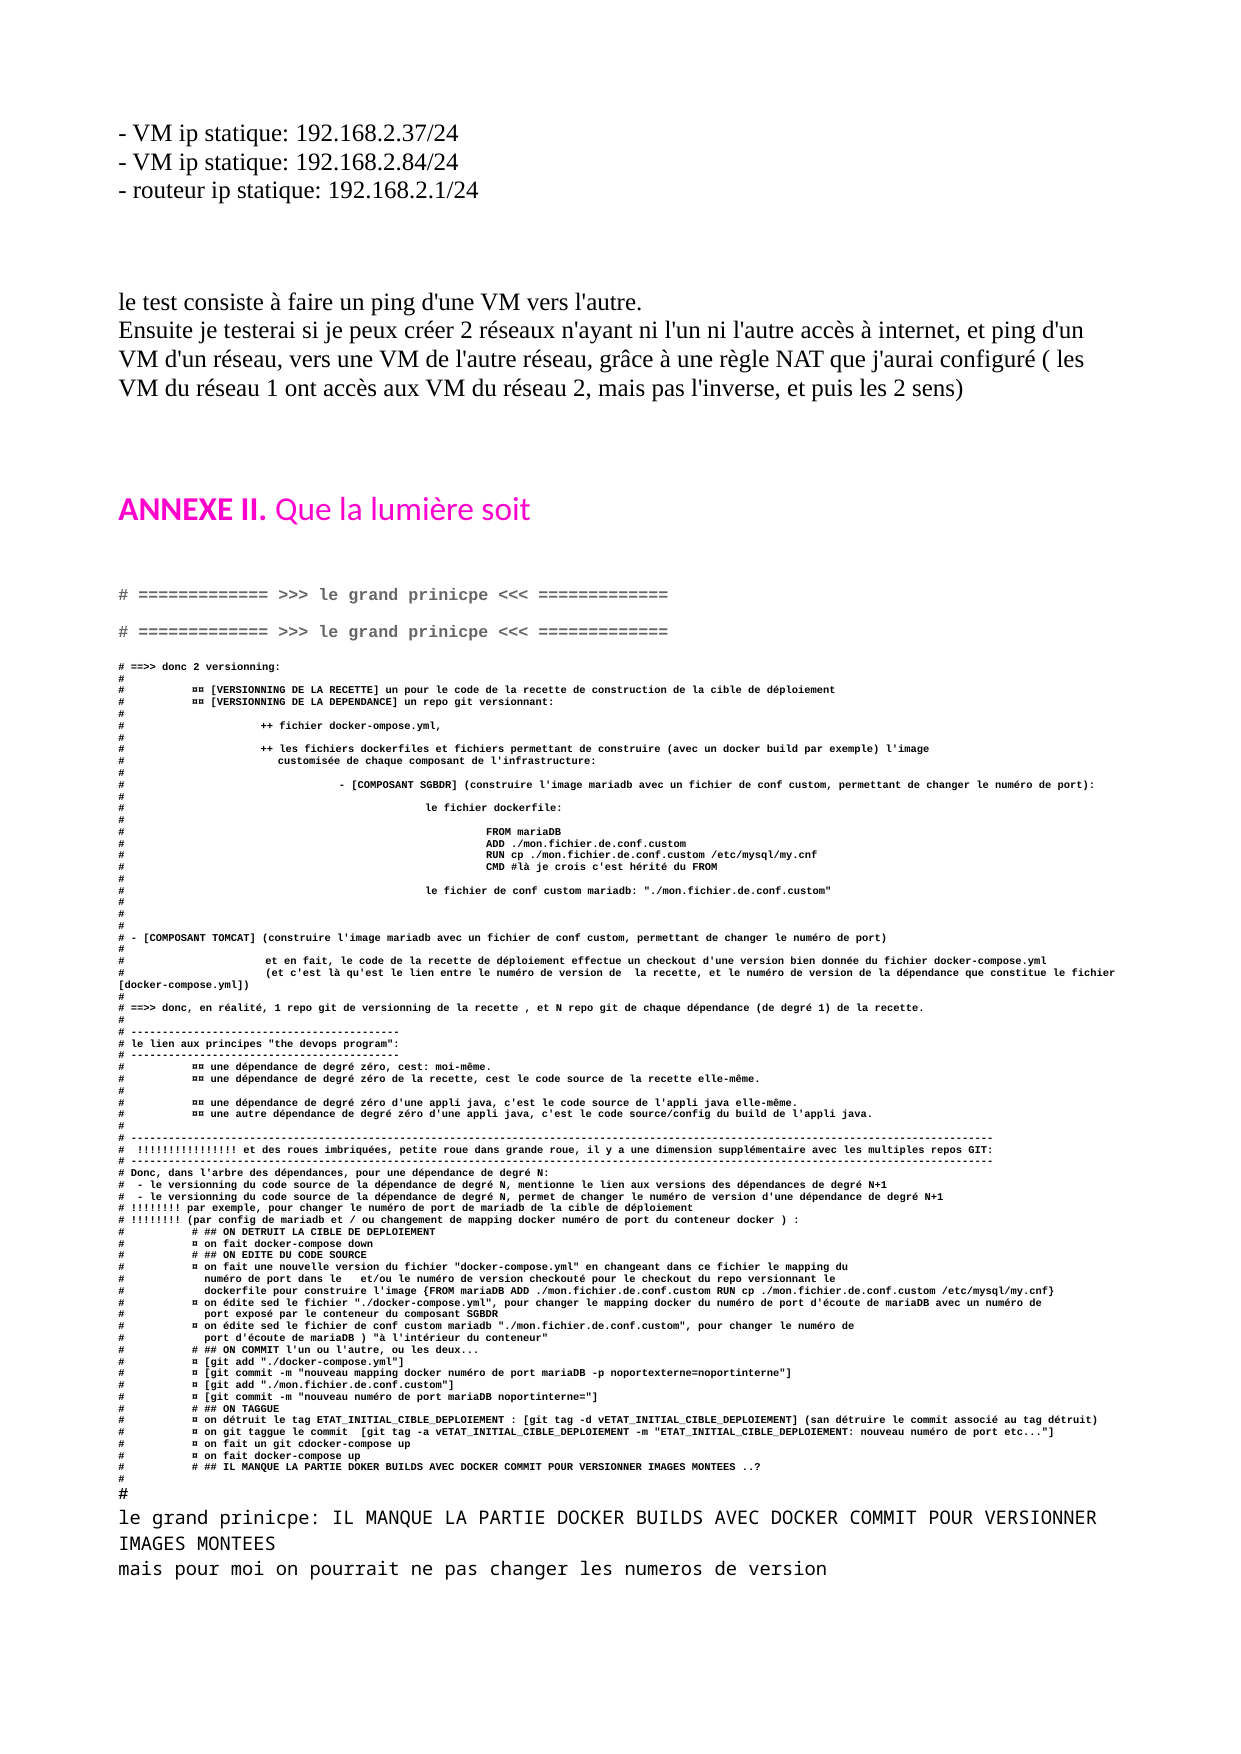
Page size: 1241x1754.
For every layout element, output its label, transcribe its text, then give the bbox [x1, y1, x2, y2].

text # ============= >>> le grand prinicpe <<< ============= # ============= >>> le grand prinicpe <<< ============= # ==>> donc 2 versionning: # # ¤¤ [VERSIONNING DE LA RECETTE] un pour le code de la recette de construction de la cible de déploiement # ¤¤ [VERSIONNING DE LA DEPENDANCE] un repo git versionnant: [118, 586, 1122, 709]
text # CMD #là je crois c'est hérité du FROM [118, 862, 1122, 874]
text le test consiste à faire un ping d'une VM vers l'autre. [118, 287, 1122, 316]
text mais pour moi on pourrait ne pas changer les numeros de version [118, 1556, 1122, 1581]
text le grand prinicpe: IL MANQUE LA PARTIE DOCKER BUILDS AVEC DOCKER COMMIT POUR VERSIONNER IMAGES MONTEES [118, 1504, 1122, 1556]
text # [118, 897, 1122, 909]
text - routeur ip statique: 192.168.2.1/24 [118, 176, 1122, 204]
text ANNEXE II. Que la lumière soit [118, 488, 1122, 529]
text # port exposé par le conteneur du composant SGBDR # ¤ on édite sed le fichier de conf custom mariadb "./mon.fichier.de.conf.custom", pour changer le numéro de [118, 1309, 1122, 1333]
text # [118, 921, 1122, 932]
text - VM ip statique: 192.168.2.84/24 [118, 147, 1122, 176]
text # # ++ les fichiers dockerfiles et fichiers permettant de construire (avec un docker build par exemple) l'image [118, 732, 1122, 756]
text # FROM mariaDB [118, 827, 1122, 838]
text # customisée de chaque composant de l'infrastructure: [118, 756, 1122, 768]
text # numéro de port dans le et/ou le numéro de version checkouté pour le checkout du repo versionnant le [118, 1274, 1122, 1286]
text # le fichier de conf custom mariadb: "./mon.fichier.de.conf.custom" [118, 885, 1122, 897]
text # # le fichier dockerfile: [118, 791, 1122, 815]
text # # et en fait, le code de la recette de déploiement effectue un checkout d'une version bien donnée du fichier docker-compose.yml # (et c'est là qu'est le lien entre le numéro de version de la recette, et le numéro de version de la dépendance que constitue le fichier [docker-compose.yml]) # # ==>> donc, en réalité, 1 repo git de versionning de la recette , et N repo git de chaque dépendance (de degré 1) de la recette. # # ------------------------------------------- # le lien aux principes "the devops program": # ------------------------------------------- # ¤¤ une dépendance de degré zéro, cest: moi-même. # ¤¤ une dépendance de degré zéro de la recette, cest le code source de la recette elle-même. # # ¤¤ une dépendance de degré zéro d'une appli java, c'est le code source de l'appli java elle-même. # ¤¤ une autre dépendance de degré zéro d'une appli java, c'est le code source/config du build de l'appli java. # # ------------------------------------------------------------------------------------------------------------------------------------------ # !!!!!!!!!!!!!!!! et des roues imbriquées, petite roue dans grande roue, il y a une dimension supplémentaire avec les multiples repos GIT: # ------------------------------------------------------------------------------------------------------------------------------------------ # Donc, dans l'arbre des dépendances, pour une dépendance de degré N: # - le versionning du code source de la dépendance de degré N, mentionne le lien aux versions des dépendances de degré N+1 # - le versionning du code source de la dépendance de degré N, permet de changer le numéro de version d'une dépendance de degré N+1 # !!!!!!!! par exemple, pour changer le numéro de port de mariadb de la cible de déploiement # !!!!!!!! (par config de mariadb et / ou changement de mapping docker numéro de port du conteneur docker ) : # # ## ON DETRUIT LA CIBLE DE DEPLOIEMENT # ¤ on fait docker-compose down # # ## ON EDITE DU CODE SOURCE # ¤ on fait une nouvelle version du fichier "docker-compose.yml" en changeant dans ce fichier le mapping du [118, 944, 1122, 1274]
text # # ++ fichier docker-ompose.yml, [118, 709, 1122, 732]
text # # - [COMPOSANT SGBDR] (construire l'image mariadb avec un fichier de conf custom, permettant de changer le numéro de port): [118, 768, 1122, 791]
text - VM ip statique: 192.168.2.37/24 [118, 118, 1122, 147]
text # dockerfile pour construire l'image {FROM mariaDB ADD ./mon.fichier.de.conf.custom RUN cp ./mon.fichier.de.conf.custom /etc/mysql/my.cnf} # ¤ on édite sed le fichier "./docker-compose.yml", pour changer le mapping docker du numéro de port d'écoute de mariaDB avec un numéro de [118, 1286, 1122, 1309]
text Ensuite je testerai si je peux créer 2 réseaux n'ayant ni l'un ni l'autre accès à internet, et ping d'un VM d'un réseau, vers une VM de l'autre réseau, grâce à une règle NAT que j'aurai configuré ( les VM du réseau 1 ont accès aux VM du réseau 2, mais pas l'inverse, et puis les 2 sens) [118, 316, 1122, 402]
text # port d'écoute de mariaDB ) "à l'intérieur du conteneur" # # ## ON COMMIT l'un ou l'autre, ou les deux... # ¤ [git add "./docker-compose.yml"] # ¤ [git commit -m "nouveau mapping docker numéro de port mariaDB -p noportexterne=noportinterne"] # ¤ [git add "./mon.fichier.de.conf.custom"] # ¤ [git commit -m "nouveau numéro de port mariaDB noportinterne="] # # ## ON TAGGUE # ¤ on détruit le tag ETAT_INITIAL_CIBLE_DEPLOIEMENT : [git tag -d vETAT_INITIAL_CIBLE_DEPLOIEMENT] (san détruire le commit associé au tag détruit) # ¤ on git taggue le commit [git tag -a vETAT_INITIAL_CIBLE_DEPLOIEMENT -m "ETAT_INITIAL_CIBLE_DEPLOIEMENT: nouveau numéro de port etc..."] # ¤ on fait un git cdocker-compose up # ¤ on fait docker-compose up # # ## IL MANQUE LA PARTIE DOKER BUILDS AVEC DOCKER COMMIT POUR VERSIONNER IMAGES MONTEES ..? # # [118, 1333, 1122, 1504]
text # [118, 909, 1122, 921]
text # [118, 815, 1122, 827]
text # [118, 874, 1122, 885]
text # - [COMPOSANT TOMCAT] (construire l'image mariadb avec un fichier de conf custom, permettant de changer le numéro de port) [118, 932, 1122, 944]
text # RUN cp ./mon.fichier.de.conf.custom /etc/mysql/my.cnf [118, 850, 1122, 862]
text # ADD ./mon.fichier.de.conf.custom [118, 838, 1122, 850]
